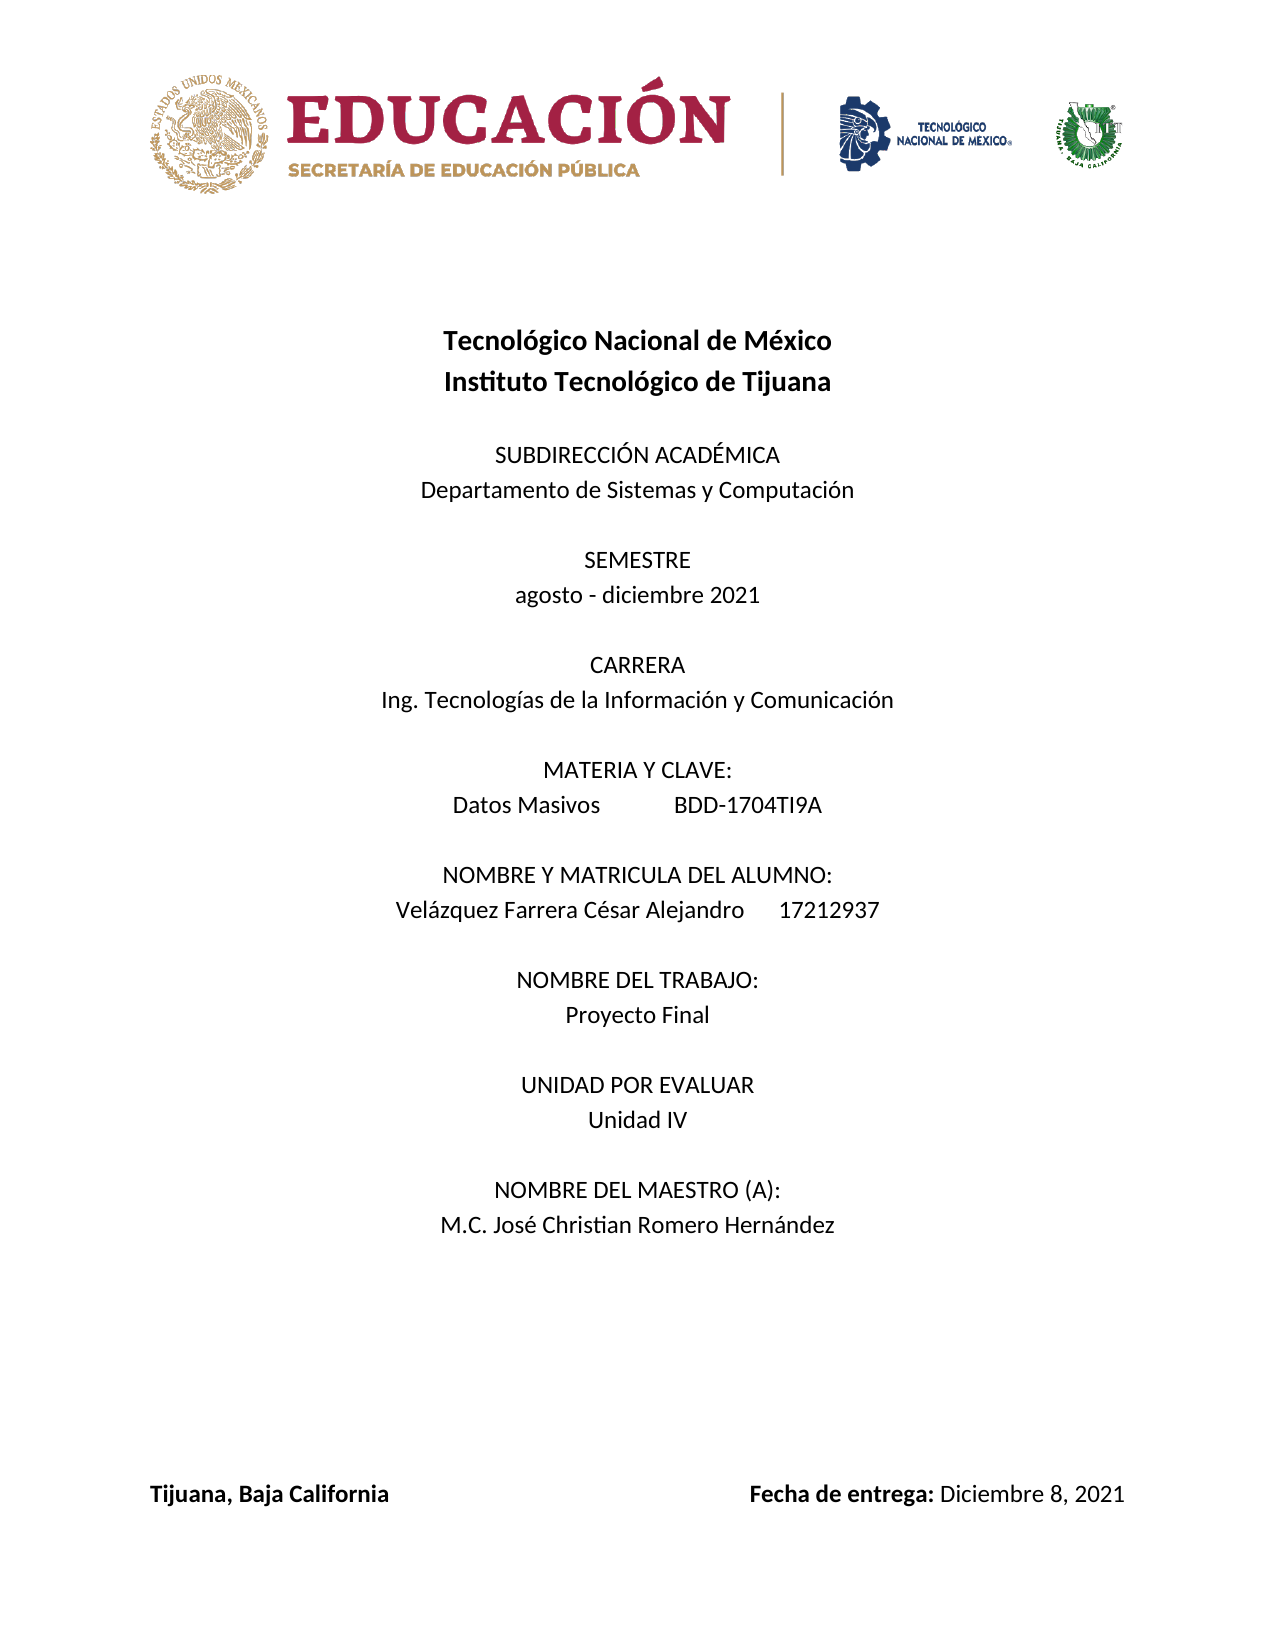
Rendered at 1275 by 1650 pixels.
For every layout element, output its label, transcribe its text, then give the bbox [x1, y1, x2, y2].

text UNIDAD POR EVALUAR [150, 1069, 1125, 1100]
text SUBDIRECCIÓN ACADÉMICA [150, 439, 1125, 470]
text NOMBRE Y MATRICULA DEL ALUMNO: [150, 859, 1125, 890]
text Proyecto Final [150, 999, 1125, 1030]
picture [150, 75, 1123, 194]
text NOMBRE DEL TRABAJO: [150, 964, 1125, 995]
text Unidad IV [150, 1104, 1125, 1135]
text agosto - diciembre 2021 [150, 579, 1125, 610]
text SEMESTRE [150, 544, 1125, 575]
text NOMBRE DEL MAESTRO (A): [150, 1174, 1125, 1205]
text Instituto Tecnológico de Tijuana [150, 363, 1125, 399]
text Departamento de Sistemas y Computación [150, 474, 1125, 505]
text CARRERA [150, 649, 1125, 680]
text Ing. Tecnologías de la Información y Comunicación [150, 684, 1125, 715]
text M.C. José Christian Romero Hernández [150, 1209, 1125, 1240]
text Datos Masivos BDD-1704TI9A [150, 789, 1125, 820]
text MATERIA Y CLAVE: [150, 754, 1125, 785]
text Velázquez Farrera César Alejandro 17212937 [150, 894, 1125, 925]
text Tecnológico Nacional de México [150, 322, 1125, 358]
